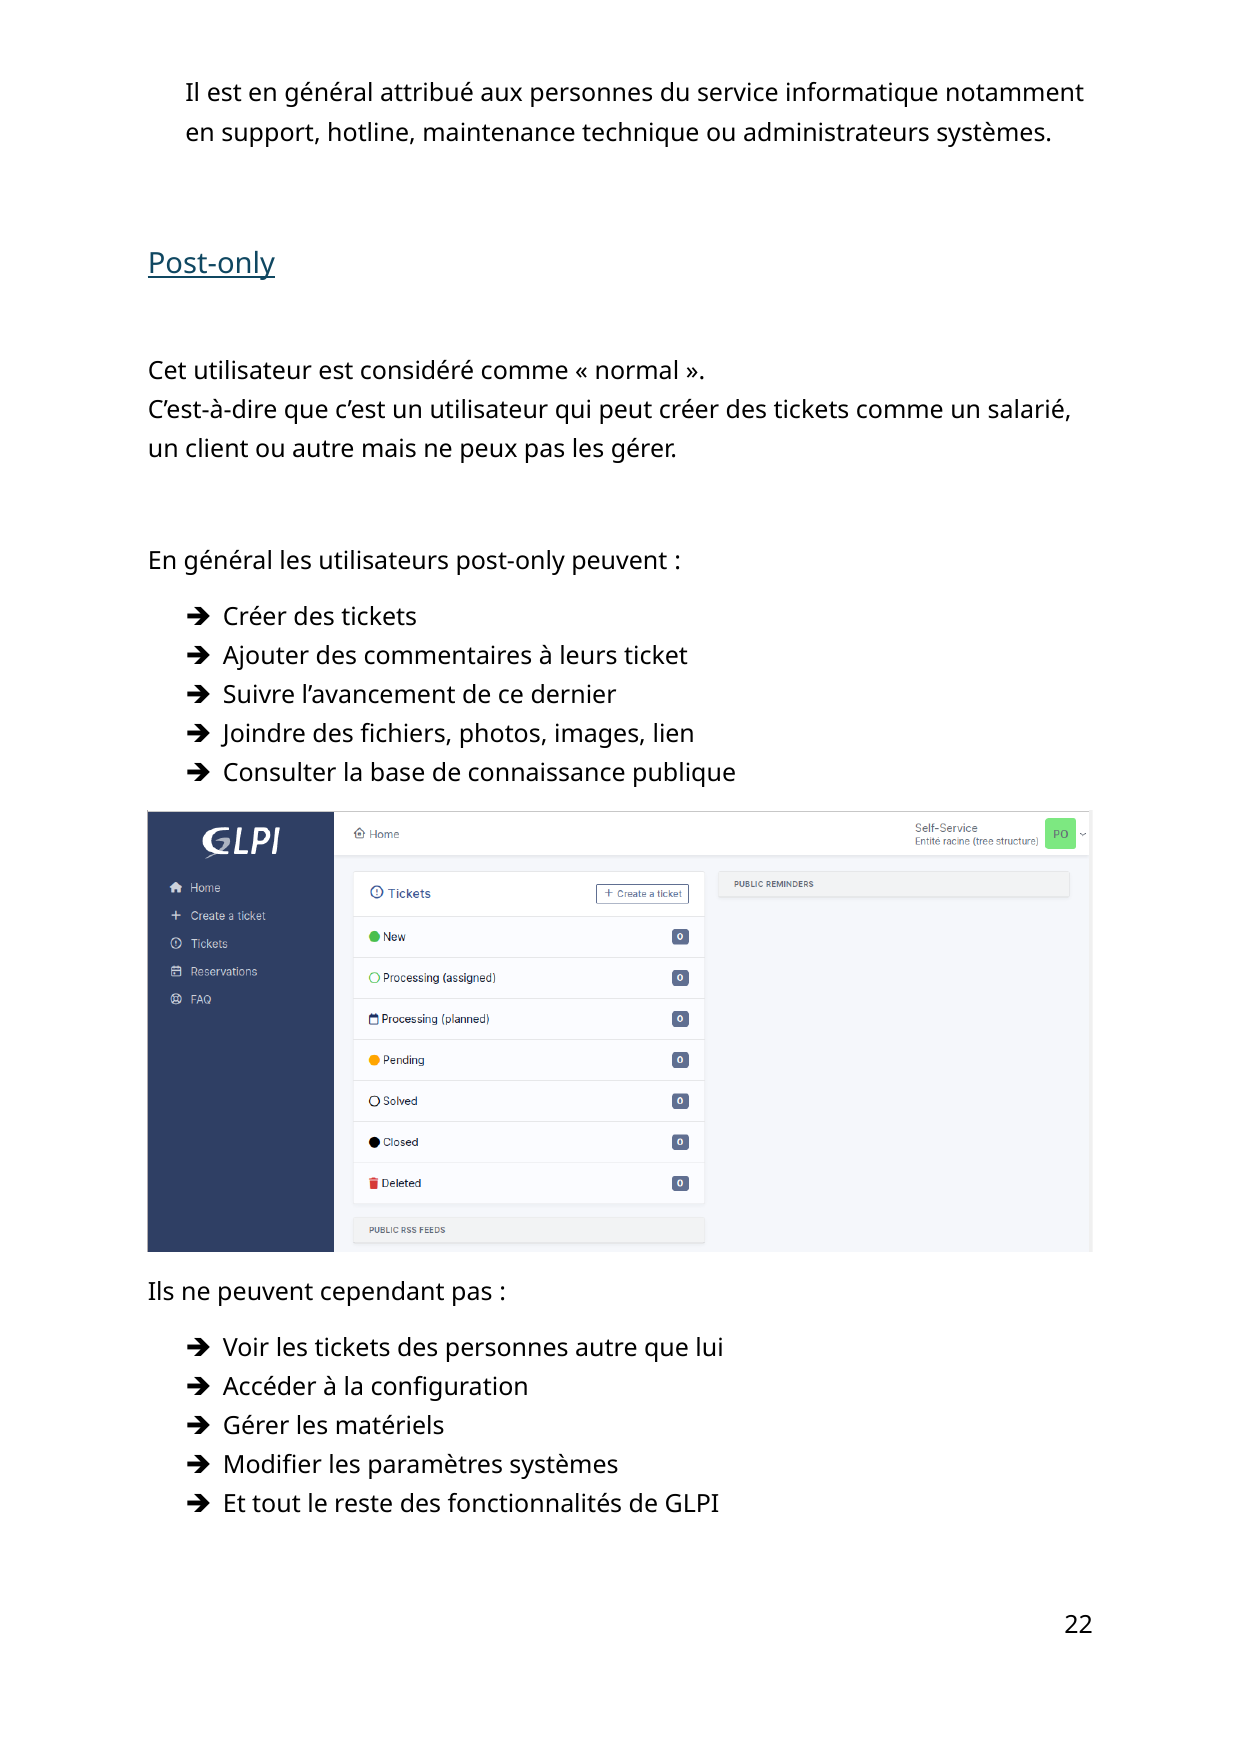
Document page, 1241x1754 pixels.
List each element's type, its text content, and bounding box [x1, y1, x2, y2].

list Ajouter des commentaires à leurs ticket [185, 637, 1093, 671]
list Et tout le reste des fonctionnalités de GLPI [185, 1486, 1093, 1520]
list Voir les tickets des personnes autre que lui [185, 1329, 1093, 1363]
list Consulter la base de connaissance publique [185, 755, 1093, 789]
list Accéder à la configuration [185, 1368, 1093, 1403]
list Suivre l’avancement de ce dernier [185, 676, 1093, 711]
text En général les utilisateurs post-only peuvent : [148, 542, 1093, 576]
text Ils ne peuvent cependant pas : [148, 1273, 1093, 1308]
text Cet utilisateur est considéré comme « normal ». C’est-à-dire que c’est un utilisateur qui peut créer des tickets comme un salarié, un client ou autre mais ne peux pas les gérer. [148, 352, 1093, 465]
list Joindre des fichiers, photos, images, lien [185, 716, 1093, 750]
text Il est en général attribué aux personnes du service informatique notamment en support, hotline, maintenance technique ou administrateurs systèmes. [185, 75, 1093, 148]
list Créer des tickets [185, 598, 1093, 632]
subtitle Post-only [148, 242, 1093, 282]
list Modifier les paramètres systèmes [185, 1447, 1093, 1481]
list Gérer les matériels [185, 1408, 1093, 1442]
